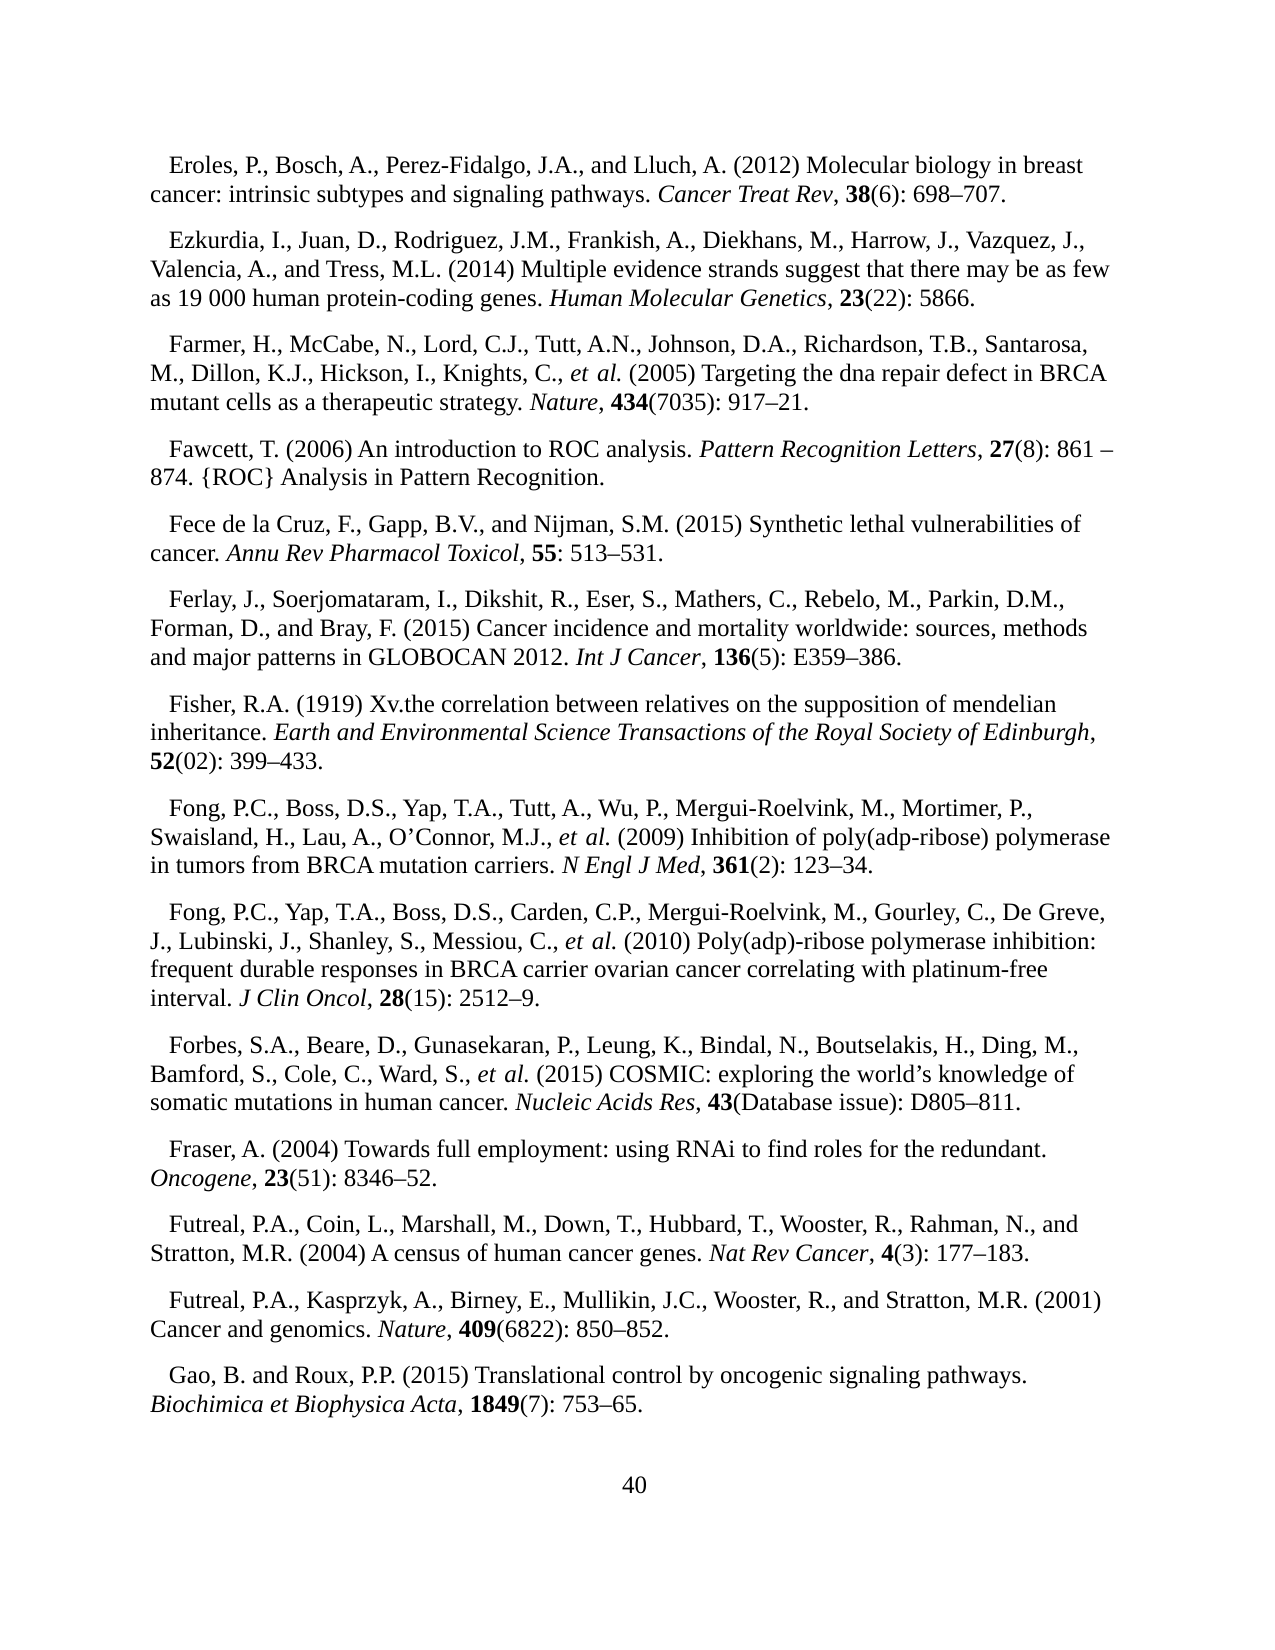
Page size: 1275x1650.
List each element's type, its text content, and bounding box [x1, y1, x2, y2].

text Eroles, P., Bosch, A., Perez-Fidalgo, J.A., and Lluch, A. (2012) Molecular biology in breast cancer: intrinsic subtypes and signaling pathways. Cancer Treat Rev, 38(6): 698–707. [150, 150, 1125, 207]
text Farmer, H., McCabe, N., Lord, C.J., Tutt, A.N., Johnson, D.A., Richardson, T.B., Santarosa, M., Dillon, K.J., Hickson, I., Knights, C., et al. (2005) Targeting the dna repair defect in BRCA mutant cells as a therapeutic strategy. Nature, 434(7035): 917–21. [150, 329, 1125, 416]
text Futreal, P.A., Kasprzyk, A., Birney, E., Mullikin, J.C., Wooster, R., and Stratton, M.R. (2001) Cancer and genomics. Nature, 409(6822): 850–852. [150, 1285, 1125, 1342]
text Fawcett, T. (2006) An introduction to ROC analysis. Pattern Recognition Letters, 27(8): 861 – 874. {ROC} Analysis in Pattern Recognition. [150, 434, 1125, 491]
text Forbes, S.A., Beare, D., Gunasekaran, P., Leung, K., Bindal, N., Boutselakis, H., Ding, M., Bamford, S., Cole, C., Ward, S., et al. (2015) COSMIC: exploring the world’s knowledge of somatic mutations in human cancer. Nucleic Acids Res, 43(Database issue): D805–811. [150, 1030, 1125, 1116]
text Fong, P.C., Yap, T.A., Boss, D.S., Carden, C.P., Mergui-Roelvink, M., Gourley, C., De Greve, J., Lubinski, J., Shanley, S., Messiou, C., et al. (2010) Poly(adp)-ribose polymerase inhibition: frequent durable responses in BRCA carrier ovarian cancer correlating with platinum-free interval. J Clin Oncol, 28(15): 2512–9. [150, 897, 1125, 1012]
text Futreal, P.A., Coin, L., Marshall, M., Down, T., Hubbard, T., Wooster, R., Rahman, N., and Stratton, M.R. (2004) A census of human cancer genes. Nat Rev Cancer, 4(3): 177–183. [150, 1209, 1125, 1267]
text Ferlay, J., Soerjomataram, I., Dikshit, R., Eser, S., Mathers, C., Rebelo, M., Parkin, D.M., Forman, D., and Bray, F. (2015) Cancer incidence and mortality worldwide: sources, methods and major patterns in GLOBOCAN 2012. Int J Cancer, 136(5): E359–386. [150, 584, 1125, 671]
text Fece de la Cruz, F., Gapp, B.V., and Nijman, S.M. (2015) Synthetic lethal vulnerabilities of cancer. Annu Rev Pharmacol Toxicol, 55: 513–531. [150, 509, 1125, 567]
text Fisher, R.A. (1919) Xv.the correlation between relatives on the supposition of mendelian inheritance. Earth and Environmental Science Transactions of the Royal Society of Edinburgh, 52(02): 399–433. [150, 689, 1125, 775]
text Fraser, A. (2004) Towards full employment: using RNAi to find roles for the redundant. Oncogene, 23(51): 8346–52. [150, 1134, 1125, 1192]
text Fong, P.C., Boss, D.S., Yap, T.A., Tutt, A., Wu, P., Mergui-Roelvink, M., Mortimer, P., Swaisland, H., Lau, A., O’Connor, M.J., et al. (2009) Inhibition of poly(adp-ribose) polymerase in tumors from BRCA mutation carriers. N Engl J Med, 361(2): 123–34. [150, 793, 1125, 879]
text Gao, B. and Roux, P.P. (2015) Translational control by oncogenic signaling pathways. Biochimica et Biophysica Acta, 1849(7): 753–65. [150, 1360, 1125, 1418]
text Ezkurdia, I., Juan, D., Rodriguez, J.M., Frankish, A., Diekhans, M., Harrow, J., Vazquez, J., Valencia, A., and Tress, M.L. (2014) Multiple evidence strands suggest that there may be as few as 19 000 human protein-coding genes. Human Molecular Genetics, 23(22): 5866. [150, 225, 1125, 312]
